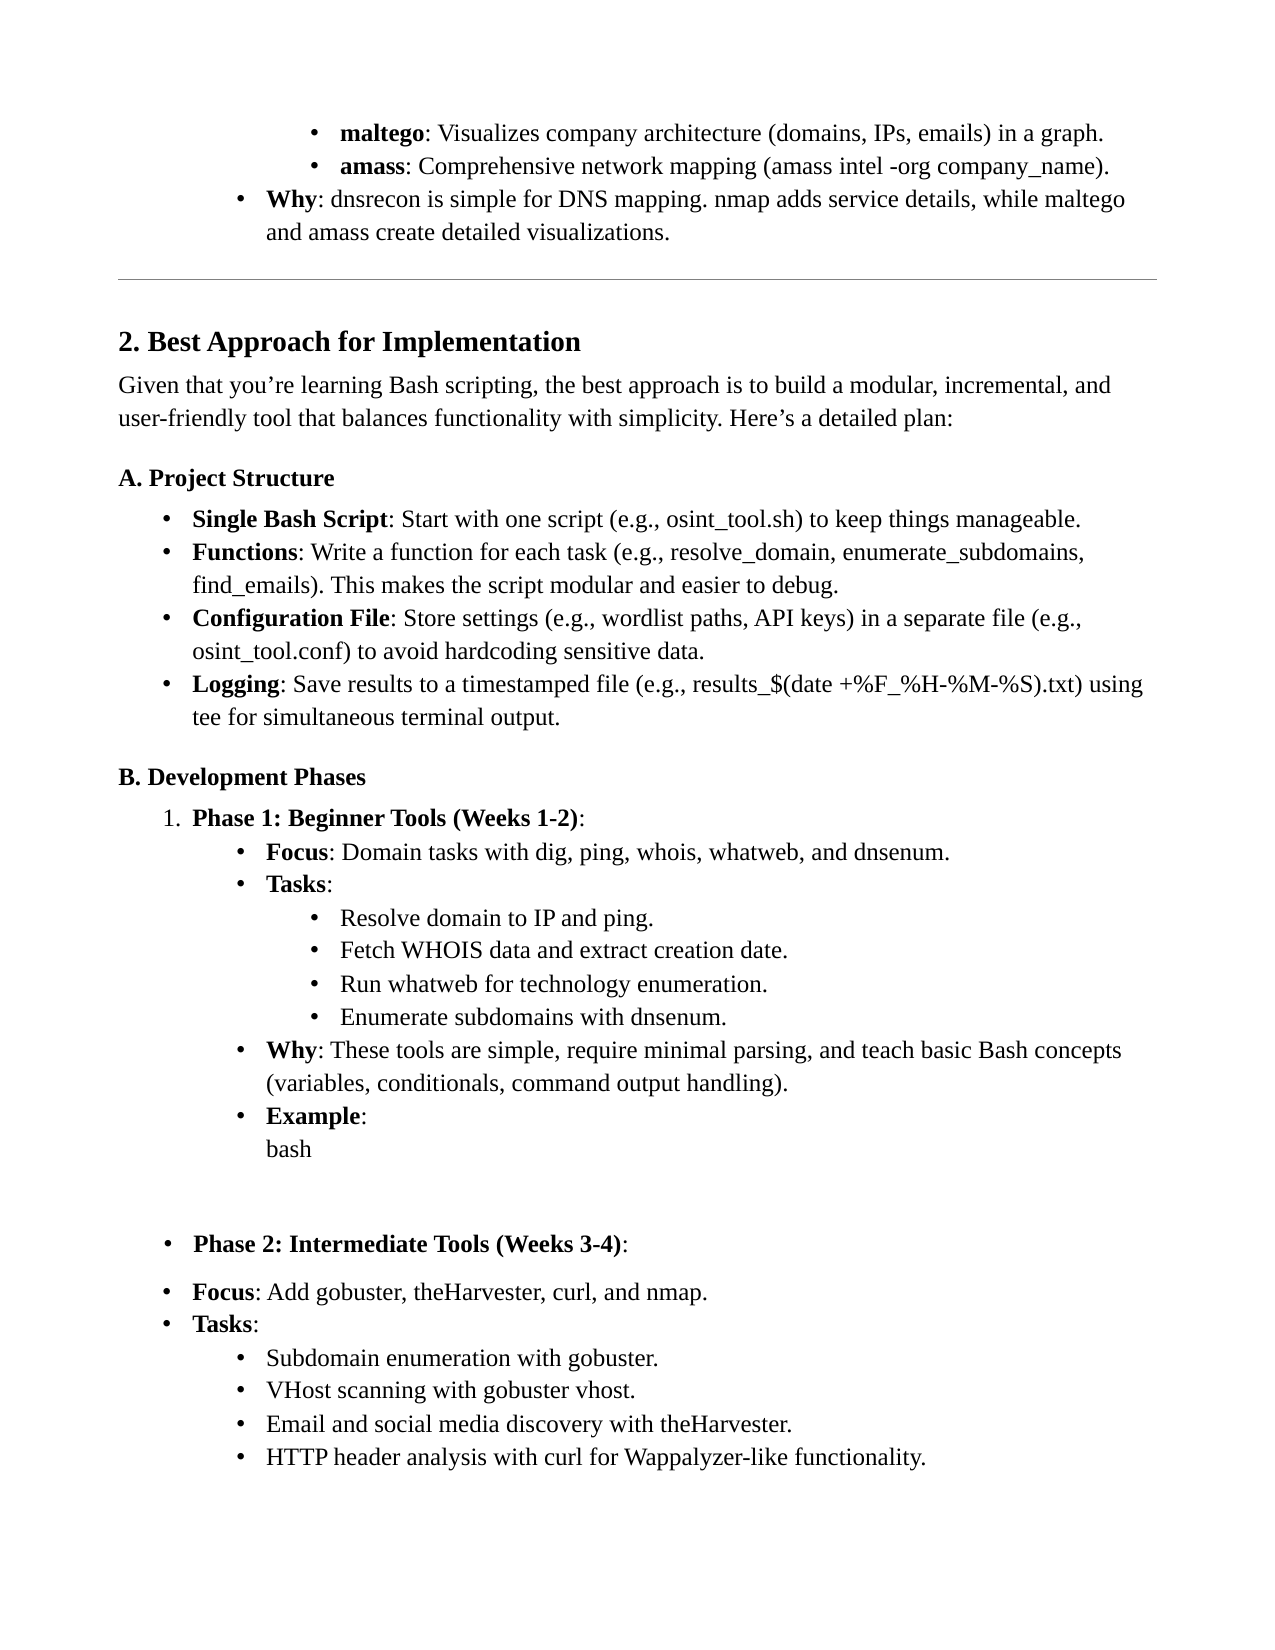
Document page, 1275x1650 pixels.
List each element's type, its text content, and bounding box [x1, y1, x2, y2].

list Why: dnsrecon is simple for DNS mapping. nmap adds service details, while maltego and amass create detailed visualizations. [236, 184, 1157, 246]
list Focus: Add gobuster, theHarvester, curl, and nmap. [162, 1277, 1157, 1305]
list bash [236, 1134, 1157, 1162]
list Enumerate subdomains with dnsenum. [310, 1002, 1157, 1030]
list Why: These tools are simple, require minimal parsing, and teach basic Bash concepts (variables, conditionals, command output handling). [236, 1035, 1157, 1096]
list Run whatweb for technology enumeration. [310, 969, 1157, 997]
subtitle B. Development Phases [118, 762, 1157, 791]
text Given that you’re learning Bash scripting, the best approach is to build a modular, incremental, and user-friendly tool that balances functionality with simplicity. Here’s a detailed plan: [118, 370, 1157, 431]
list amass: Comprehensive network mapping (amass intel -org company_name). [310, 151, 1157, 180]
list Logging: Save results to a timestamped file (e.g., results_$(date +%F_%H-%M-%S).txt) using tee for simultaneous terminal output. [162, 669, 1157, 731]
list Phase 1: Beginner Tools (Weeks 1-2): [162, 803, 1157, 832]
subtitle 2. Best Approach for Implementation [118, 324, 1157, 357]
list Functions: Write a function for each task (e.g., resolve_domain, enumerate_subdomains, find_emails). This makes the script modular and easier to debug. [162, 537, 1157, 599]
list VHost scanning with gobuster vhost. [236, 1376, 1157, 1404]
list Single Bash Script: Start with one script (e.g., osint_tool.sh) to keep things manageable. [162, 504, 1157, 533]
list Phase 2: Intermediate Tools (Weeks 3-4): [164, 1229, 1157, 1258]
list maltego: Visualizes company architecture (domains, IPs, emails) in a graph. [310, 118, 1157, 147]
list Resolve domain to IP and ping. [310, 903, 1157, 931]
list Example: [236, 1101, 1157, 1129]
list Subdomain enumeration with gobuster. [236, 1343, 1157, 1371]
list Email and social media discovery with theHarvester. [236, 1409, 1157, 1437]
list Fetch WHOIS data and extract creation date. [310, 936, 1157, 964]
subtitle A. Project Structure [118, 463, 1157, 492]
list Tasks: [162, 1309, 1157, 1338]
list Focus: Domain tasks with dig, ping, whois, whatweb, and dnsenum. [236, 837, 1157, 865]
list HTTP header analysis with curl for Wappalyzer-like functionality. [236, 1442, 1157, 1470]
list Configuration File: Store settings (e.g., wordlist paths, API keys) in a separate file (e.g., osint_tool.conf) to avoid hardcoding sensitive data. [162, 603, 1157, 665]
list Tasks: [236, 869, 1157, 898]
